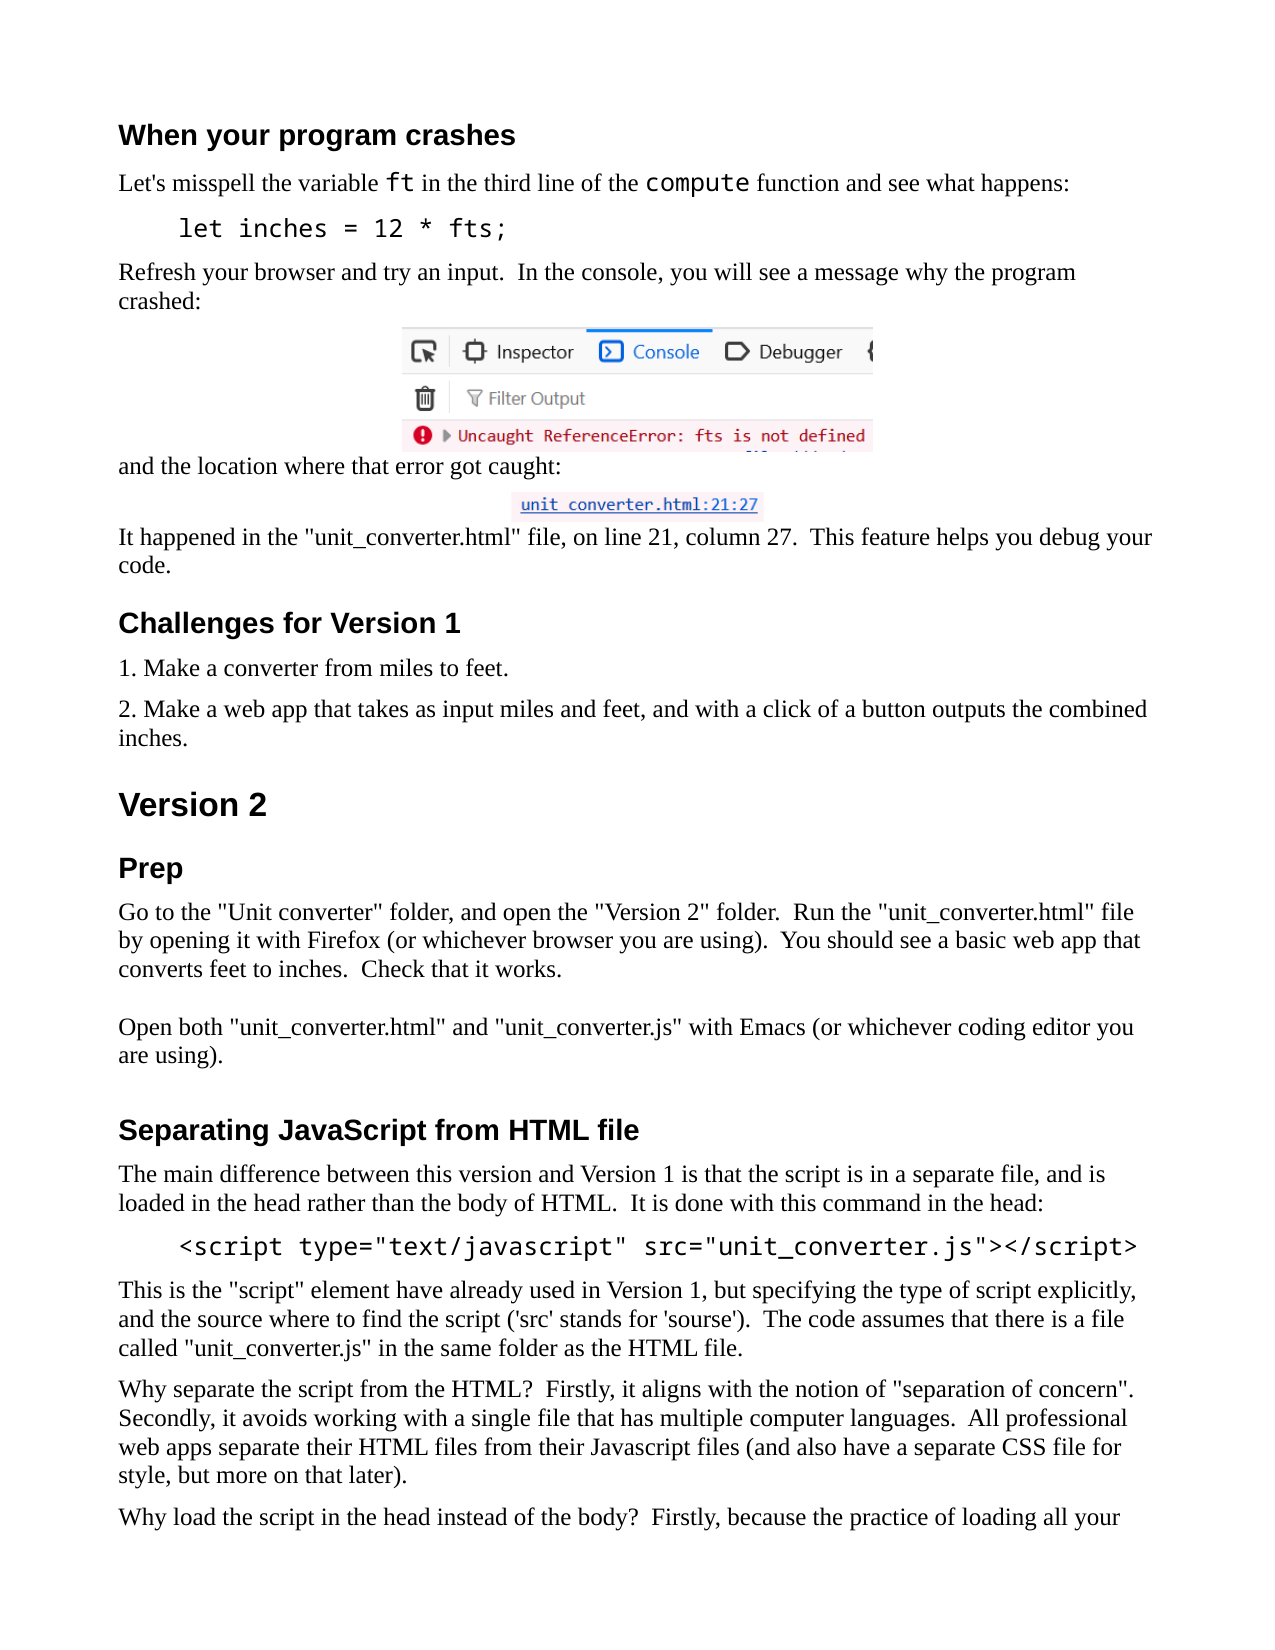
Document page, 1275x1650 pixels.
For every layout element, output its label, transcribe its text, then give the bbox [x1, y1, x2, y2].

text 2. Make a web app that takes as input miles and feet, and with a click of a button outputs the combined inches. [118, 694, 1157, 751]
subtitle When your program crashes [118, 118, 1157, 152]
text It happened in the "unit_converter.html" file, on line 21, column 27. This feature helps you debug your code. [118, 493, 1157, 579]
subtitle Challenges for Version 1 [118, 606, 1157, 640]
subtitle Separating JavaScript from HTML file [118, 1113, 1157, 1146]
text Why separate the script from the HTML? Firstly, it aligns with the notion of "separation of concern". Secondly, it avoids working with a single file that has multiple computer languages. All professional web apps separate their HTML files from their Javascript files (and also have a separate CSS file for style, but more on that later). [118, 1374, 1157, 1489]
text 1. Make a converter from miles to feet. [118, 653, 1157, 681]
text Open both "unit_converter.html" and "unit_converter.js" with Emacs (or whichever coding editor you are using). [118, 1012, 1157, 1069]
picture [402, 327, 873, 452]
subtitle Prep [118, 851, 1157, 884]
text Go to the "Unit converter" folder, and open the "Version 2" folder. Run the "unit_converter.html" file by opening it with Firefox (or whichever browser you are using). You should see a basic web app that converts feet to inches. Check that it works. [118, 897, 1157, 983]
text and the location where that error got caught: [118, 327, 1157, 480]
text This is the "script" element have already used in Version 1, but specifying the type of script explicitly, and the source where to find the script ('src' stands for 'sourse'). The code assumes that there is a file called "unit_converter.js" in the same folder as the HTML file. [118, 1275, 1157, 1362]
text Why load the script in the head instead of the body? Firstly, because the practice of loading all your [118, 1502, 1157, 1530]
text Refresh your browser and try an input. In the console, you will see a message why the program crashed: [118, 257, 1157, 315]
text let inches = 12 * fts; [118, 211, 1157, 245]
text <script type="text/javascript" src="unit_converter.js"></script> [118, 1229, 1157, 1263]
text The main difference between this version and Version 1 is that the script is in a separate file, and is loaded in the head rather than the body of HTML. It is done with this command in the head: [118, 1159, 1157, 1216]
subtitle Version 2 [118, 785, 1157, 823]
picture [511, 492, 764, 522]
text Let's misspell the variable ft in the third line of the compute function and see what happens: [118, 164, 1157, 198]
